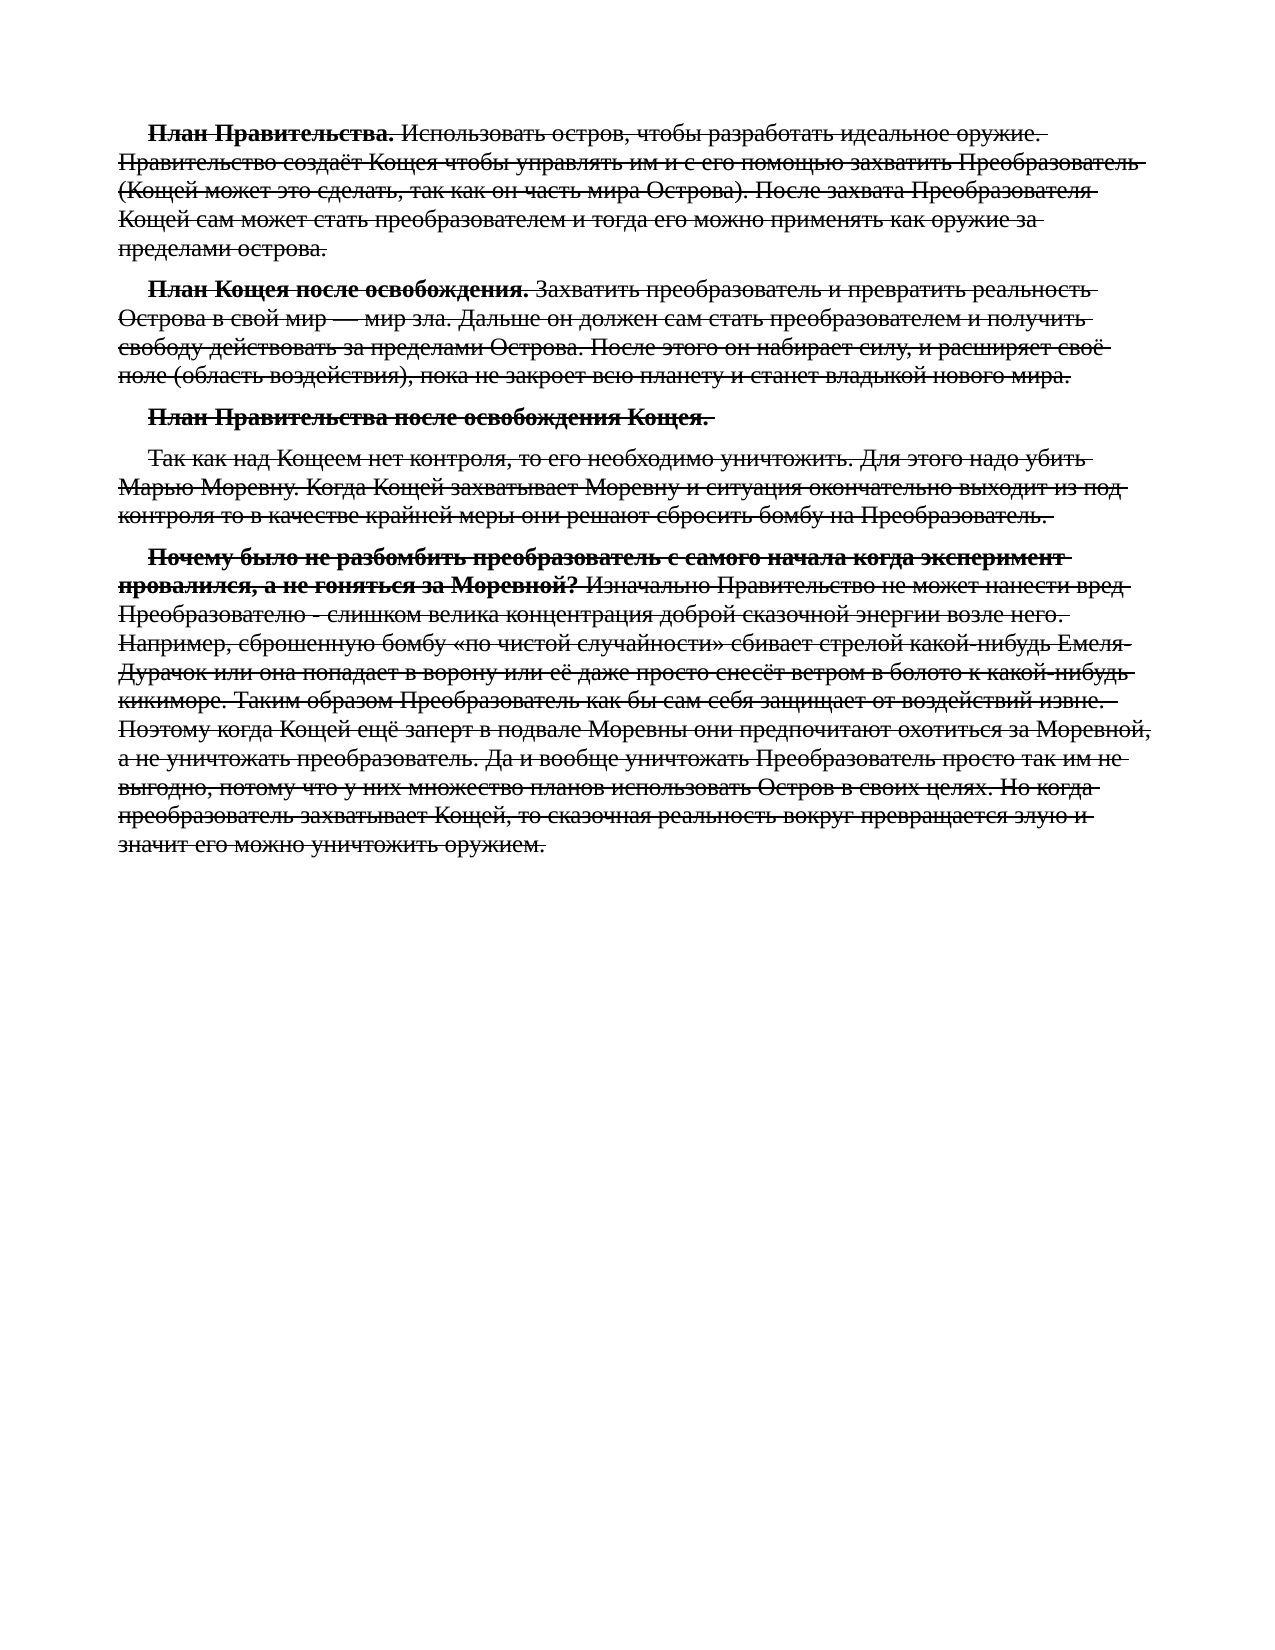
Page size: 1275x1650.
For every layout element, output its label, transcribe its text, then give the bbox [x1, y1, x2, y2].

text План Правительства после освобождения Кощея. [118, 402, 1157, 431]
text Почему было не разбомбить преобразователь с самого начала когда эксперимент провалился, а не гоняться за Моревной? Изначально Правительство не может нанести вред Преобразователю - слишком велика концентрация доброй сказочной энергии возле него. Например, сброшенную бомбу «по чистой случайности» сбивает стрелой какой-нибудь Емеля-Дурачок или она попадает в ворону или её даже просто снесёт ветром в болото к какой-нибудь кикиморе. Таким образом Преобразователь как бы сам себя защищает от воздействий извне. Поэтому когда Кощей ещё заперт в подвале Моревны они предпочитают охотиться за Моревной, а не уничтожать преобразователь. Да и вообще уничтожать Преобразователь просто так им не выгодно, потому что у них множество планов использовать Остров в своих целях. Но когда преобразователь захватывает Кощей, то сказочная реальность вокруг превращается злую и значит его можно уничтожить оружием. [118, 542, 1157, 858]
text План Правительства. Использовать остров, чтобы разработать идеальное оружие. Правительство создаёт Кощея чтобы управлять им и с его помощью захватить Преобразователь (Кощей может это сделать, так как он часть мира Острова). После захвата Преобразователя Кощей сам может стать преобразователем и тогда его можно применять как оружие за пределами острова. [118, 118, 1157, 262]
text План Кощея после освобождения. Захватить преобразователь и превратить реальность Острова в свой мир — мир зла. Дальше он должен сам стать преобразователем и получить свободу действовать за пределами Острова. После этого он набирает силу, и расширяет своё поле (область воздействия), пока не закроет всю планету и станет владыкой нового мира. [118, 274, 1157, 389]
text Так как над Кощеем нет контроля, то его необходимо уничтожить. Для этого надо убить Марью Моревну. Когда Кощей захватывает Моревну и ситуация окончательно выходит из под контроля то в качестве крайней меры они решают сбросить бомбу на Преобразователь. [118, 443, 1157, 529]
